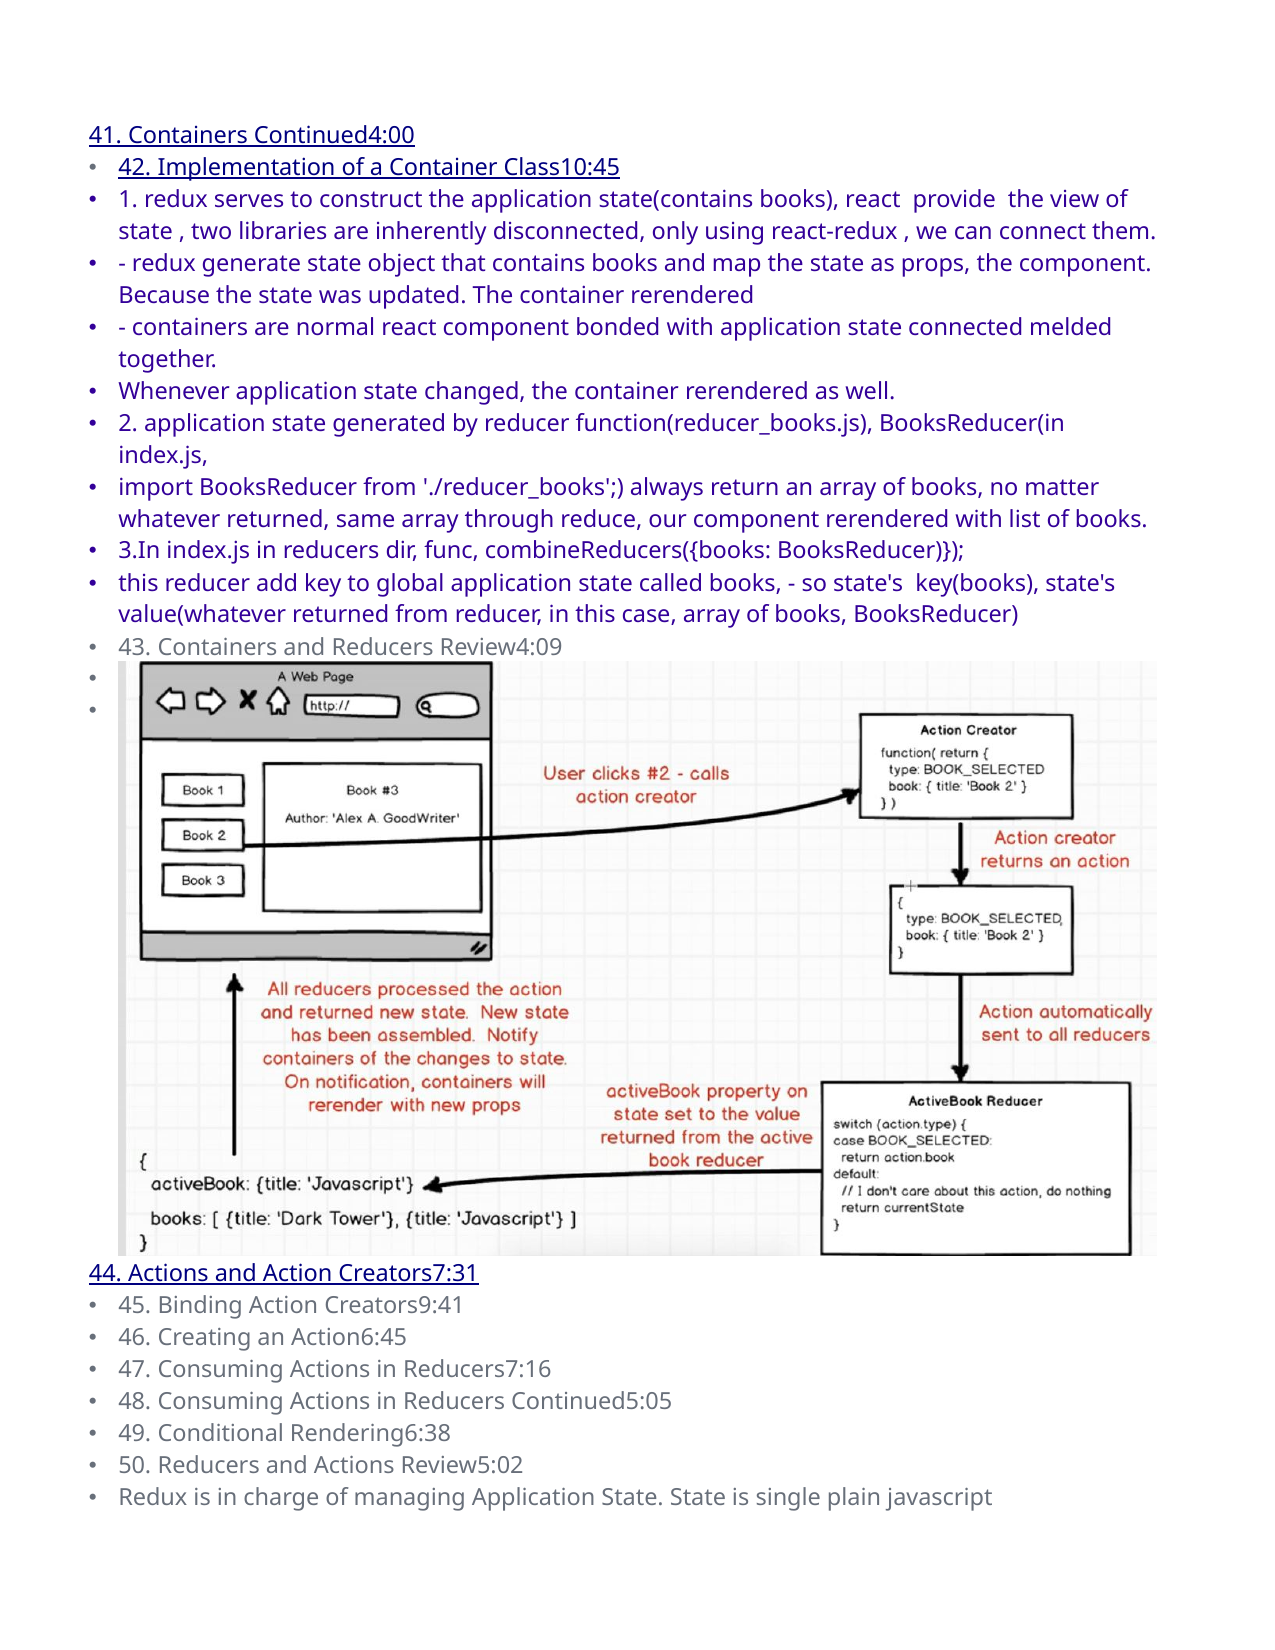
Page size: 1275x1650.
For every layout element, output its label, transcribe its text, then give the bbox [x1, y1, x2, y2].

list 45. Binding Action Creators9:41 [118, 1288, 1157, 1320]
list 43. Containers and Reducers Review4:09 [118, 630, 1157, 661]
list 48. Consuming Actions in Reducers Continued5:05 [118, 1384, 1157, 1416]
list 44. Actions and Action Creators7:31 [118, 1256, 1157, 1288]
list - redux generate state object that contains books and map the state as props, the component. Because the state was updated. The container rerendered [118, 246, 1157, 310]
list 49. Conditional Rendering6:38 [118, 1416, 1157, 1448]
list Redux is in charge of managing Application State. State is single plain javascript [118, 1480, 1157, 1512]
list 2. application state generated by reducer function(reducer_books.js), BooksReducer(in index.js, [118, 406, 1157, 470]
list 42. Implementation of a Container Class10:45 [118, 150, 1157, 182]
list 1. redux serves to construct the application state(contains books), react provide the view of state , two libraries are inherently disconnected, only using react-redux , we can connect them. [118, 182, 1157, 246]
list import BooksReducer from './reducer_books';) always return an array of books, no matter whatever returned, same array through reduce, our component rerendered with list of books. [118, 470, 1157, 534]
picture [118, 661, 1157, 1256]
list 47. Consuming Actions in Reducers7:16 [118, 1352, 1157, 1384]
list 46. Creating an Action6:45 [118, 1320, 1157, 1352]
list this reducer add key to global application state called books, - so state's key(books), state's value(whatever returned from reducer, in this case, array of books, BooksReducer) [118, 566, 1157, 630]
list 50. Reducers and Actions Review5:02 [118, 1448, 1157, 1480]
list 3.In index.js in reducers dir, func, combineReducers({books: BooksReducer)}); [118, 534, 1157, 566]
list - containers are normal react component bonded with application state connected melded together. [118, 310, 1157, 374]
list 41. Containers Continued4:00 [118, 118, 1157, 150]
list Whenever application state changed, the container rerendered as well. [118, 374, 1157, 406]
